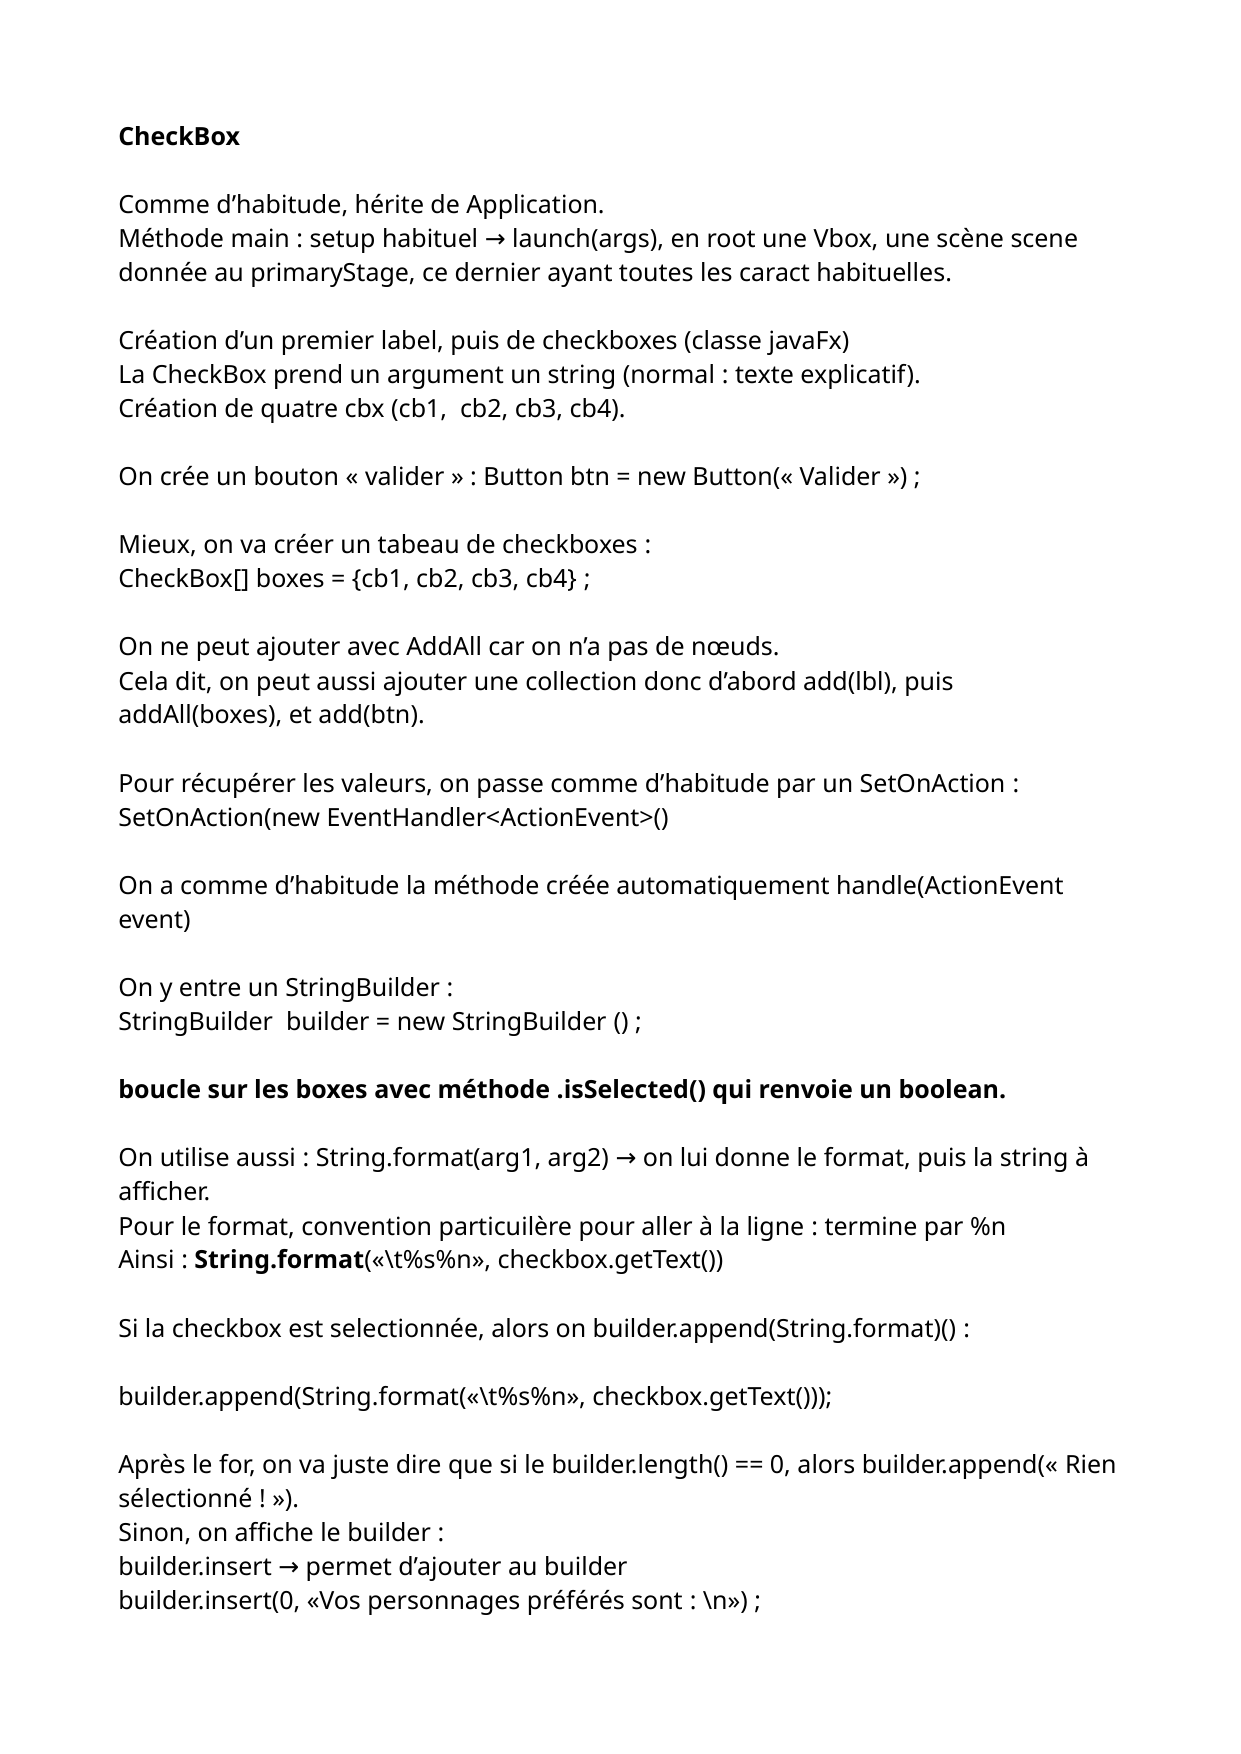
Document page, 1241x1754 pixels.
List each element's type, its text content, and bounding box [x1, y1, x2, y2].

text On y entre un StringBuilder : [118, 970, 1122, 1004]
text Après le for, on va juste dire que si le builder.length() == 0, alors builder.append(« Rien sélectionné ! »). [118, 1447, 1122, 1515]
text Mieux, on va créer un tabeau de checkboxes : CheckBox[] boxes = {cb1, cb2, cb3, cb4} ; [118, 527, 1122, 595]
text SetOnAction(new EventHandler<ActionEvent>() [118, 799, 1122, 833]
text Si la checkbox est selectionnée, alors on builder.append(String.format)() : builder.append(String.format(«\t%s%n», checkbox.getText())); [118, 1276, 1122, 1412]
text Comme d’habitude, hérite de Application. [118, 186, 1122, 220]
text CheckBox [118, 118, 1122, 152]
text boucle sur les boxes avec méthode .isSelected() qui renvoie un boolean. [118, 1072, 1122, 1106]
text On crée un bouton « valider » : Button btn = new Button(« Valider ») ; [118, 459, 1122, 493]
text On ne peut ajouter avec AddAll car on n’a pas de nœuds. Cela dit, on peut aussi ajouter une collection donc d’abord add(lbl), puis addAll(boxes), et add(btn). [118, 629, 1122, 731]
text La CheckBox prend un argument un string (normal : texte explicatif). [118, 357, 1122, 391]
text builder.insert → permet d’ajouter au builder [118, 1549, 1122, 1583]
text Sinon, on affiche le builder : [118, 1515, 1122, 1549]
text On utilise aussi : String.format(arg1, arg2) → on lui donne le format, puis la string à afficher. Pour le format, convention particuilère pour aller à la ligne : termine par %n Ainsi : String.format(«\t%s%n», checkbox.getText()) [118, 1106, 1122, 1276]
text Création d’un premier label, puis de checkboxes (classe javaFx) [118, 322, 1122, 357]
text Pour récupérer les valeurs, on passe comme d’habitude par un SetOnAction : [118, 765, 1122, 799]
text Création de quatre cbx (cb1, cb2, cb3, cb4). [118, 391, 1122, 425]
text Méthode main : setup habituel → launch(args), en root une Vbox, une scène scene donnée au primaryStage, ce dernier ayant toutes les caract habituelles. [118, 220, 1122, 288]
text StringBuilder builder = new StringBuilder () ; [118, 1004, 1122, 1038]
text On a comme d’habitude la méthode créée automatiquement handle(ActionEvent event) [118, 867, 1122, 936]
text builder.insert(0, «Vos personnages préférés sont : \n») ; [118, 1583, 1122, 1617]
